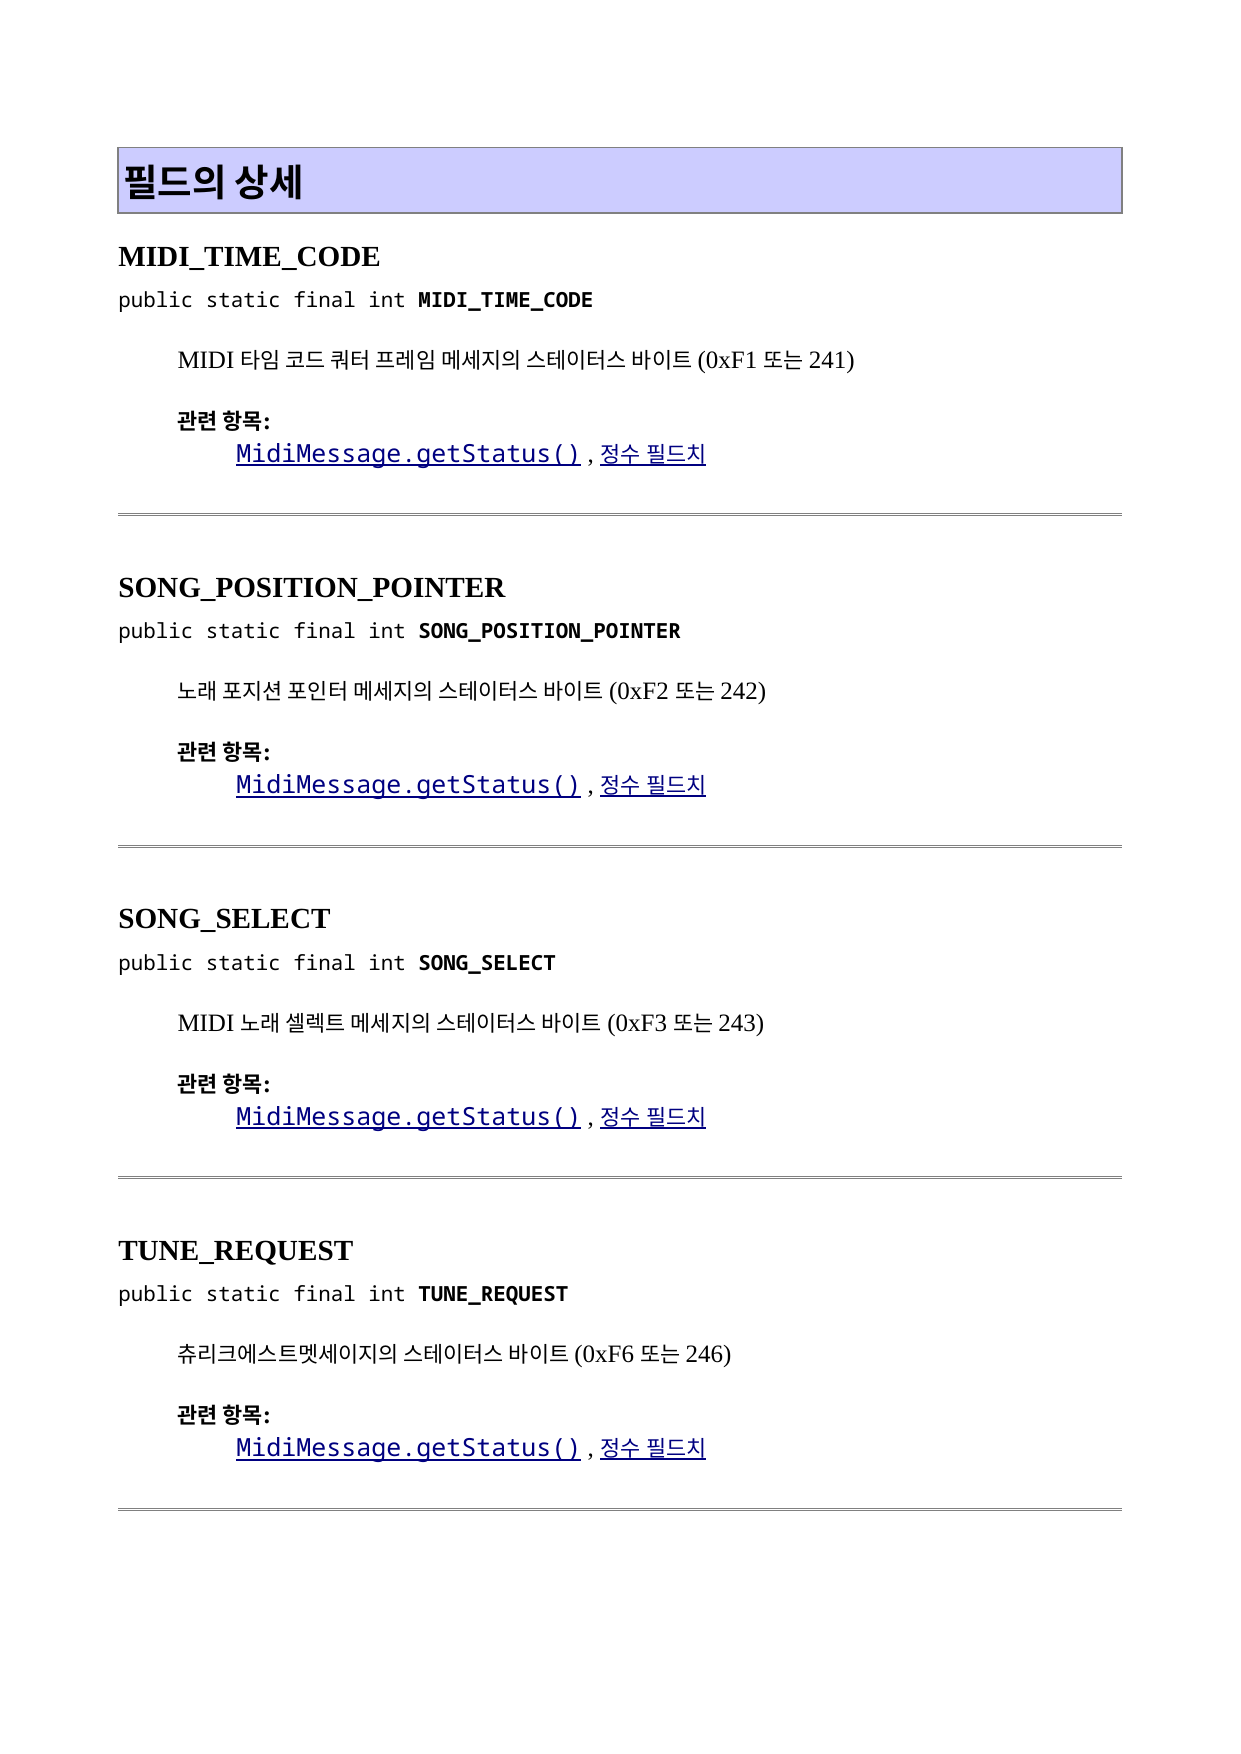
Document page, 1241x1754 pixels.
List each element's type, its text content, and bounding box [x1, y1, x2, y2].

subtitle 관련 항목: [177, 1067, 1122, 1098]
list MidiMessage.getStatus() , 정수 필드치 [236, 767, 1122, 801]
subtitle MIDI_TIME_CODE [118, 239, 1122, 272]
text public static final int TUNE_REQUEST [118, 1279, 1122, 1307]
list MidiMessage.getStatus() , 정수 필드치 [236, 1430, 1122, 1464]
list MidiMessage.getStatus() , 정수 필드치 [236, 435, 1122, 469]
text public static final int SONG_POSITION_POINTER [118, 616, 1122, 644]
table_header 필드의 상세 [119, 148, 1121, 212]
list MIDI 노래 셀렉트 메세지의 스테이터스 바이트 (0xF3 또는 243) [177, 1006, 1122, 1037]
list MIDI 타임 코드 쿼터 프레임 메세지의 스테이터스 바이트 (0xF1 또는 241) [177, 343, 1122, 374]
list MidiMessage.getStatus() , 정수 필드치 [236, 1098, 1122, 1132]
subtitle 관련 항목: [177, 404, 1122, 435]
list 노래 포지션 포인터 메세지의 스테이터스 바이트 (0xF2 또는 242) [177, 674, 1122, 706]
list 츄리크에스트멧세이지의 스테이터스 바이트 (0xF6 또는 246) [177, 1337, 1122, 1369]
subtitle 관련 항목: [177, 735, 1122, 767]
subtitle SONG_SELECT [118, 902, 1122, 935]
text public static final int MIDI_TIME_CODE [118, 285, 1122, 313]
subtitle SONG_POSITION_POINTER [118, 570, 1122, 604]
text public static final int SONG_SELECT [118, 948, 1122, 976]
subtitle TUNE_REQUEST [118, 1233, 1122, 1267]
subtitle 관련 항목: [177, 1398, 1122, 1430]
